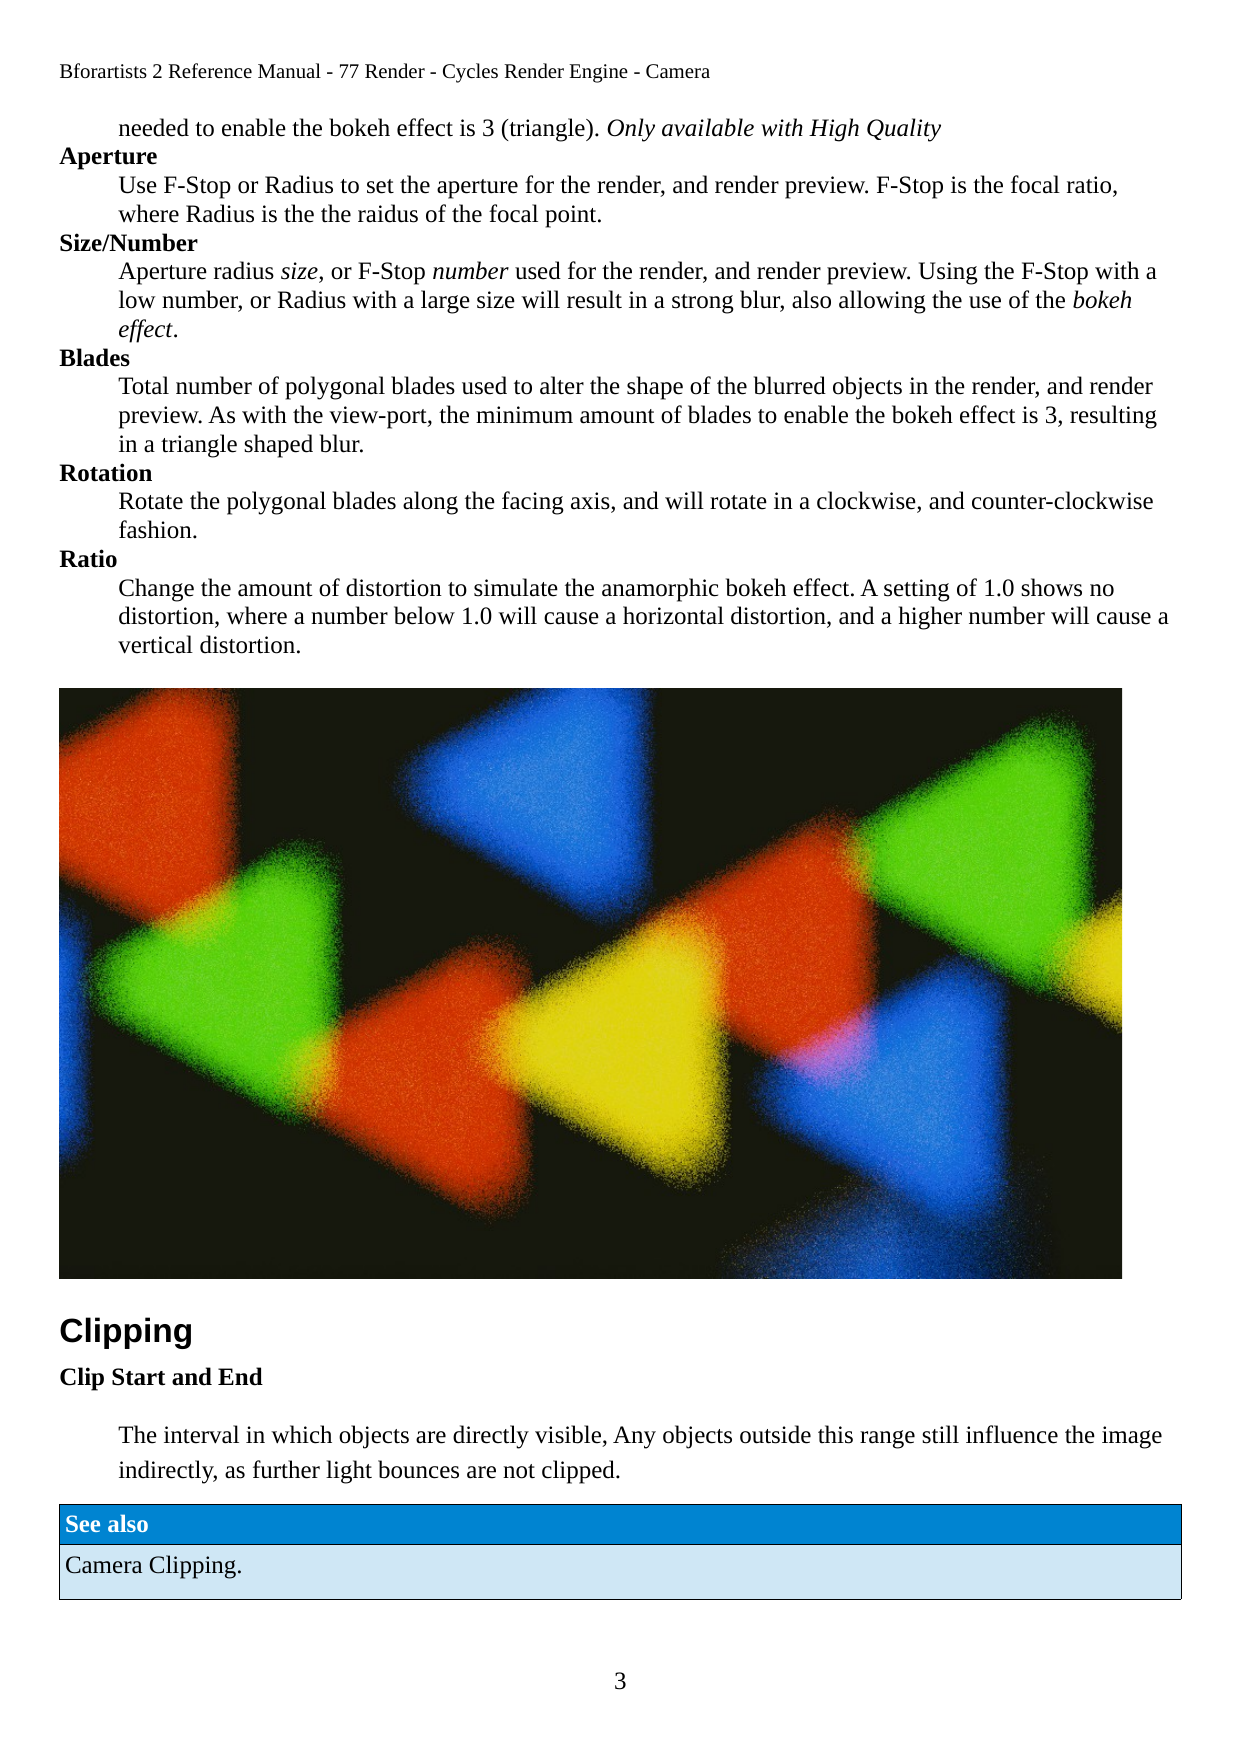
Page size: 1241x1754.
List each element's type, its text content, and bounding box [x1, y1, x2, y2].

list Change the amount of distortion to simulate the anamorphic bokeh effect. A setting of 1.0 shows no distortion, where a number below 1.0 will cause a horizontal distortion, and a higher number will cause a vertical distortion. [118, 573, 1181, 659]
subtitle Clip Start and End [59, 1362, 1181, 1391]
subtitle Clipping [59, 1311, 1181, 1349]
list Use F-Stop or Radius to set the aperture for the render, and render preview. F-Stop is the focal ratio, where Radius is the the raidus of the focal point. [118, 170, 1181, 228]
picture [59, 688, 1123, 1279]
subtitle Blades [59, 343, 1181, 371]
subtitle Rotation [59, 458, 1181, 486]
text The interval in which objects are directly visible, Any objects outside this range still influence the image indirectly, as further light bounces are not clipped. [118, 1420, 1181, 1483]
list Rotate the polygonal blades along the facing axis, and will rotate in a clockwise, and counter-clockwise fashion. [118, 486, 1181, 544]
subtitle Aperture [59, 141, 1181, 170]
subtitle Ratio [59, 544, 1181, 573]
list needed to enable the bokeh effect is 3 (triangle). Only available with High Quality [118, 113, 1181, 141]
table_cell Camera Clipping. [60, 1545, 1181, 1599]
list Total number of polygonal blades used to alter the shape of the blurred objects in the render, and render preview. As with the view-port, the minimum amount of blades to enable the bokeh effect is 3, resulting in a triangle shaped blur. [118, 371, 1181, 458]
list Aperture radius size, or F-Stop number used for the render, and render preview. Using the F-Stop with a low number, or Radius with a large size will result in a strong blur, also allowing the use of the bokeh effect. [118, 256, 1181, 343]
subtitle Size/Number [59, 228, 1181, 256]
table_header See also [60, 1505, 1181, 1544]
